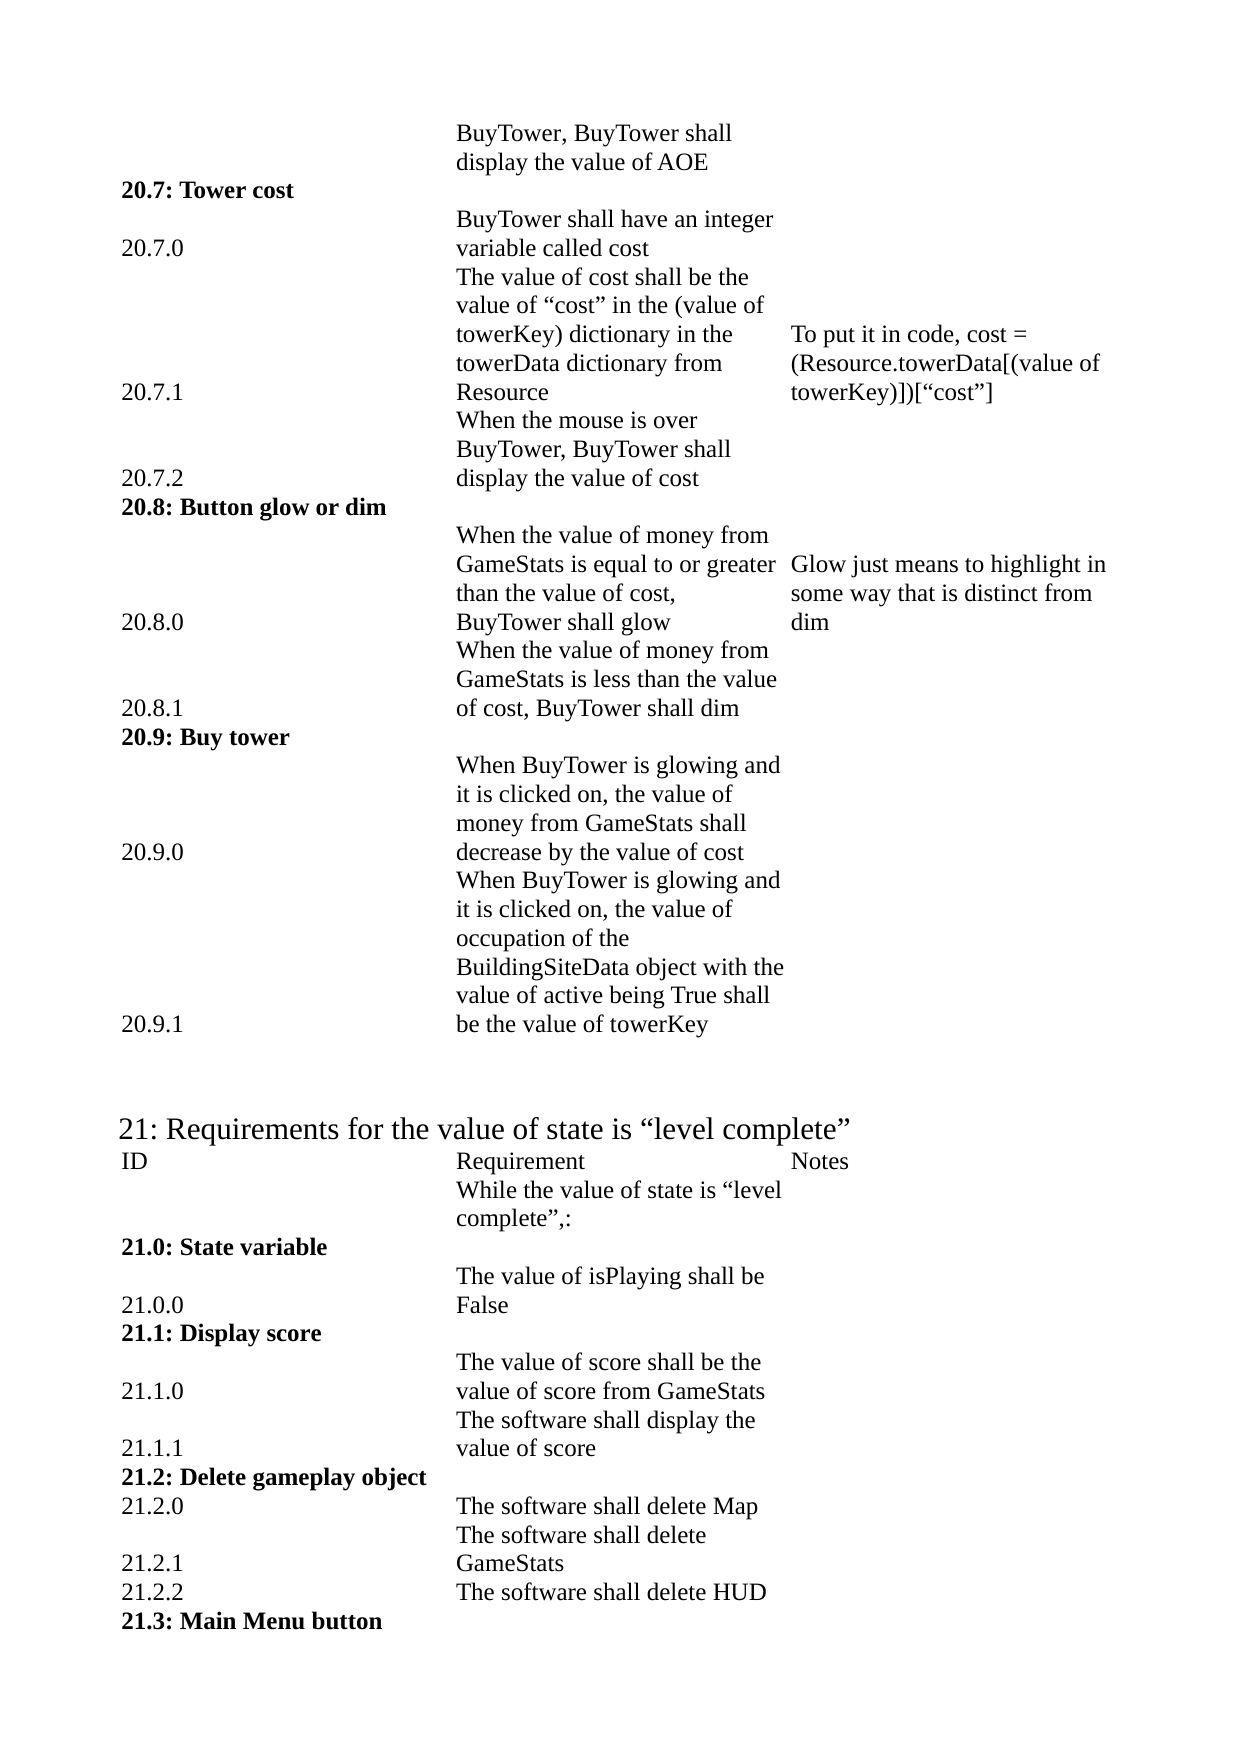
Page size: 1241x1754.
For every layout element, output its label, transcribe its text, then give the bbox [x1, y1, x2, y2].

table_cell [788, 636, 1122, 722]
table_cell Glow just means to highlight in some way that is distinct from dim [788, 521, 1122, 636]
table_cell 21.1.0 [118, 1347, 453, 1405]
table_cell BuyTower, BuyTower shall display the value of AOE [453, 118, 787, 176]
table_cell [788, 751, 1122, 866]
table_cell [788, 1577, 1122, 1606]
table_cell [788, 204, 1122, 262]
table_cell When BuyTower is glowing and it is clicked on, the value of occupation of the BuildingSiteData object with the value of active being True shall be the value of towerKey [453, 866, 787, 1038]
table_cell 20.8.0 [118, 521, 453, 636]
table_cell 20.9.1 [118, 866, 453, 1038]
table_cell [788, 1347, 1122, 1405]
table_cell [788, 1405, 1122, 1462]
table_cell 20.8: Button glow or dim [118, 492, 1122, 521]
table_header Requirement [453, 1146, 787, 1175]
table_cell [118, 1175, 453, 1232]
table_cell [788, 1175, 1122, 1232]
table_cell When BuyTower is glowing and it is clicked on, the value of money from GameStats shall decrease by the value of cost [453, 751, 787, 866]
table_cell 21.2.0 [118, 1491, 453, 1520]
table_cell [788, 1491, 1122, 1520]
table_cell While the value of state is “level complete”,: [453, 1175, 787, 1232]
table_cell 20.8.1 [118, 636, 453, 722]
table_cell 21.0.0 [118, 1261, 453, 1318]
table_cell The software shall delete HUD [453, 1577, 787, 1606]
table_cell When the value of money from GameStats is equal to or greater than the value of cost, BuyTower shall glow [453, 521, 787, 636]
table_cell 21.0: State variable [118, 1232, 1122, 1261]
table_cell BuyTower shall have an integer variable called cost [453, 204, 787, 262]
table_cell 21.2: Delete gameplay object [118, 1462, 1122, 1491]
table_header Notes [788, 1146, 1122, 1175]
table_cell 20.9.0 [118, 751, 453, 866]
table_cell [788, 866, 1122, 1038]
table_cell To put it in code, cost = (Resource.towerData[(value of towerKey)])[“cost”] [788, 262, 1122, 406]
table_cell The software shall display the value of score [453, 1405, 787, 1462]
table_cell 21.1.1 [118, 1405, 453, 1462]
table_cell 20.7.0 [118, 204, 453, 262]
table_cell 20.7.1 [118, 262, 453, 406]
table_cell [788, 118, 1122, 176]
table_header ID [118, 1146, 453, 1175]
table_cell [788, 1261, 1122, 1318]
table_cell 20.9: Buy tower [118, 722, 1122, 751]
table_cell 21.2.1 [118, 1520, 453, 1577]
table_cell 21.3: Main Menu button [118, 1606, 1122, 1635]
table_cell [788, 406, 1122, 492]
table_cell 21.1: Display score [118, 1319, 1122, 1347]
table_cell When the mouse is over BuyTower, BuyTower shall display the value of cost [453, 406, 787, 492]
table_cell The software shall delete Map [453, 1491, 787, 1520]
table_cell When the value of money from GameStats is less than the value of cost, BuyTower shall dim [453, 636, 787, 722]
table_cell The value of cost shall be the value of “cost” in the (value of towerKey) dictionary in the towerData dictionary from Resource [453, 262, 787, 406]
table_cell The software shall delete GameStats [453, 1520, 787, 1577]
table_cell 20.7: Tower cost [118, 176, 1122, 204]
table_cell [118, 118, 453, 176]
table_cell The value of score shall be the value of score from GameStats [453, 1347, 787, 1405]
table_cell The value of isPlaying shall be False [453, 1261, 787, 1318]
table_cell [788, 1520, 1122, 1577]
text 21: Requirements for the value of state is “level complete” [118, 1110, 1122, 1146]
table_cell 20.7.2 [118, 406, 453, 492]
table_cell 21.2.2 [118, 1577, 453, 1606]
